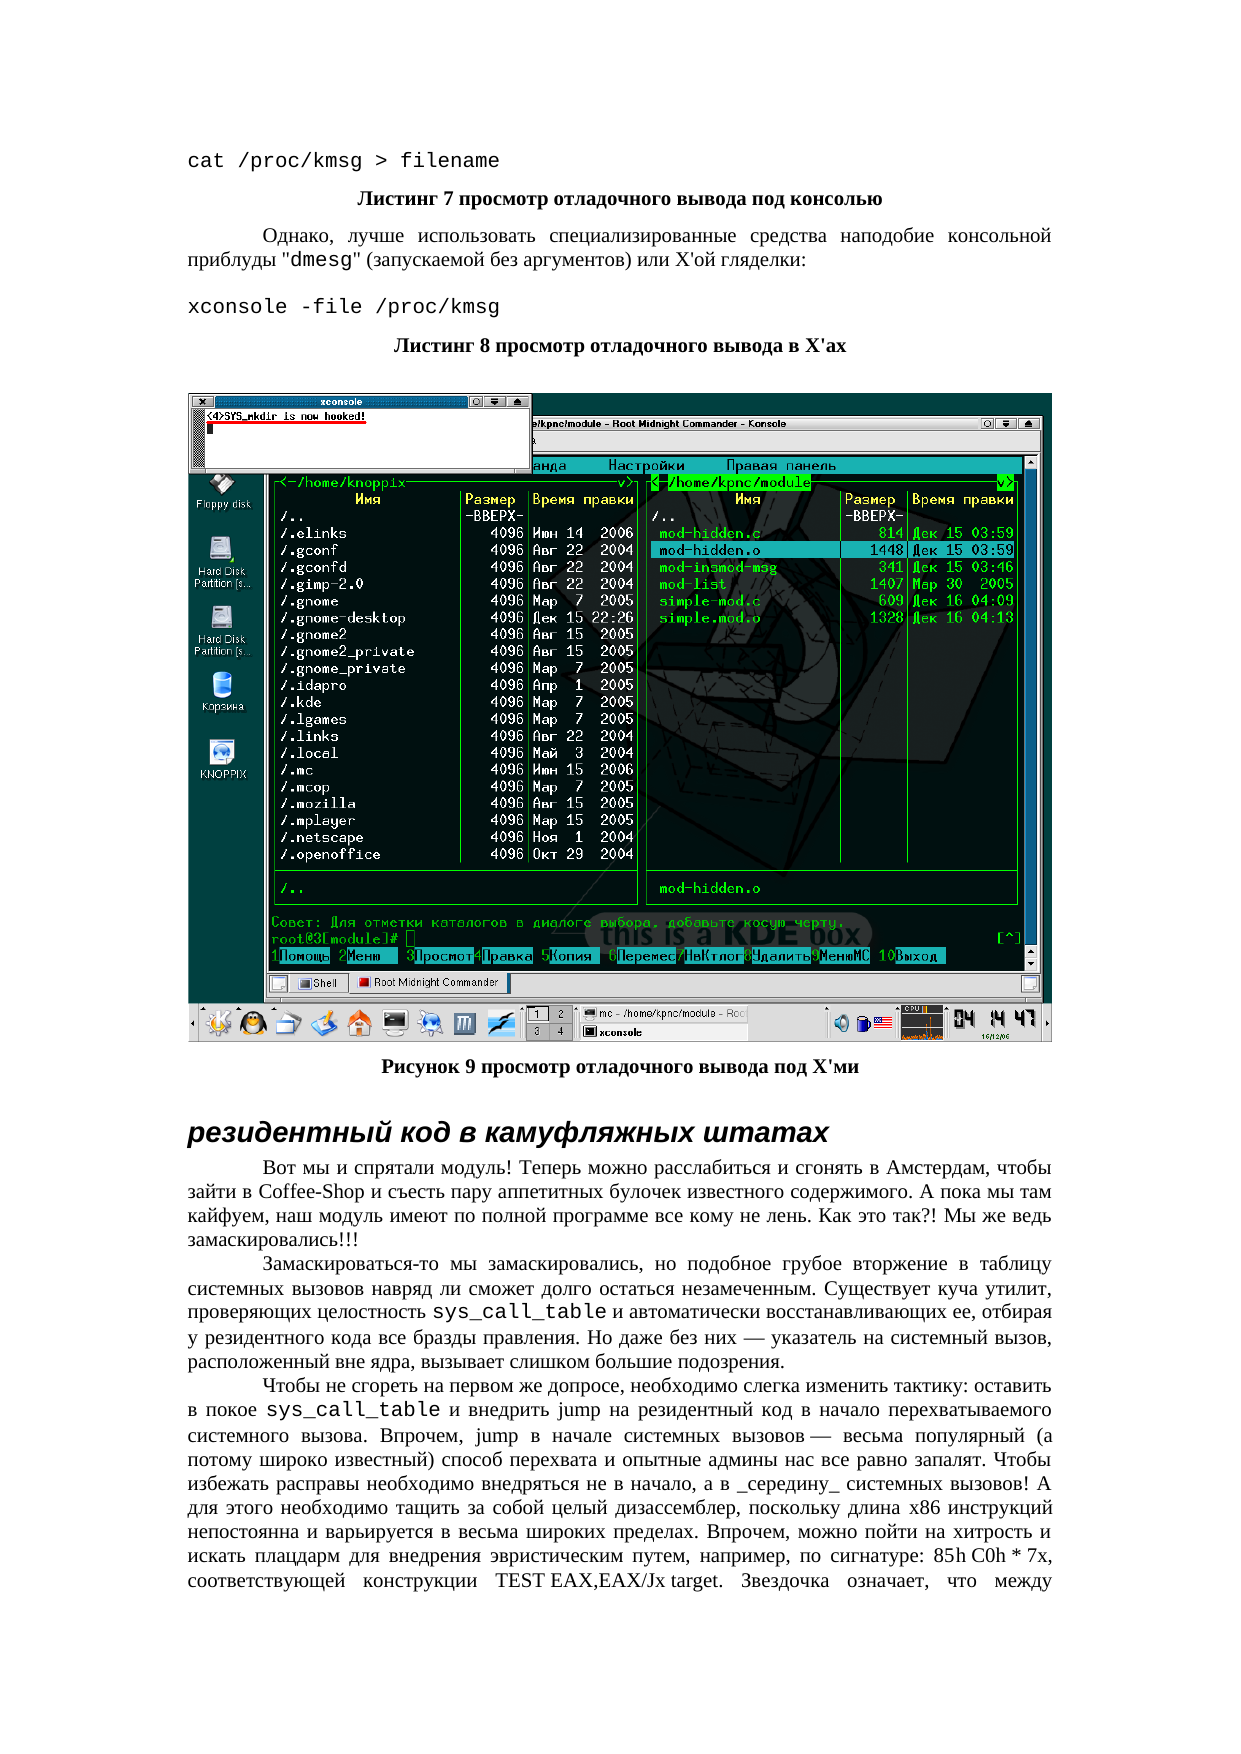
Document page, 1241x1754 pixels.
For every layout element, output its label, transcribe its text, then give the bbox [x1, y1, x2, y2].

text Листинг 8 просмотр отладочного вывода в X'ах [187, 333, 1053, 357]
text Рисунок 9 просмотр отладочного вывода под X'ми [187, 1054, 1053, 1078]
text cat /proc/kmsg > filename [187, 150, 1053, 174]
picture [188, 393, 1052, 1042]
subtitle резидентный код в камуфляжных штатах [187, 1115, 1053, 1149]
text xconsole -file /proc/kmsg [187, 297, 1053, 320]
text Замаскироваться-то мы замаскировались, но подобное грубое вторжение в таблицу системных вызовов навряд ли сможет долго остаться незамеченным. Существует куча утилит, проверяющих целостность sys_call_table и автоматически восстанавливающих ее, отбирая у резидентного кода все бразды правления. Но даже без них — указатель на системный вызов, расположенный вне ядра, вызывает слишком большие подозрения. [187, 1251, 1053, 1373]
text Вот мы и спрятали модуль! Теперь можно расслабиться и сгонять в Амстердам, чтобы зайти в Coffee-Shop и съесть пару аппетитных булочек известного содержимого. А пока мы там кайфуем, наш модуль имеют по полной программе все кому не лень. Как это так?! Мы же ведь замаскировались!!! [187, 1155, 1053, 1251]
text Чтобы не сгореть на первом же допросе, необходимо слегка изменить тактику: оставить в покое sys_call_table и внедрить jump на резидентный код в начало перехватываемого системного вызова. Впрочем, jump в начале системных вызовов — весьма популярный (а потому широко известный) способ перехвата и опытные админы нас все равно запалят. Чтобы избежать расправы необходимо внедряться не в начало, а в _середину_ системных вызовов! А для этого необходимо тащить за собой целый дизассемблер, поскольку длина x86 инструкций непостоянна и варьируется в весьма широких пределах. Впрочем, можно пойти на хитрость и искать плацдарм для внедрения эвристическим путем, например, по сигнатуре: 85h C0h * 7x, соответствующей конструкции TEST EAX,EAX/Jx target. Звездочка означает, что между [187, 1373, 1053, 1592]
text Однако, лучше использовать специализированные средства наподобие консольной приблуды "dmesg" (запускаемой без аргументов) или X'ой гляделки: [187, 223, 1053, 272]
text Листинг 7 просмотр отладочного вывода под консолью [187, 186, 1053, 210]
